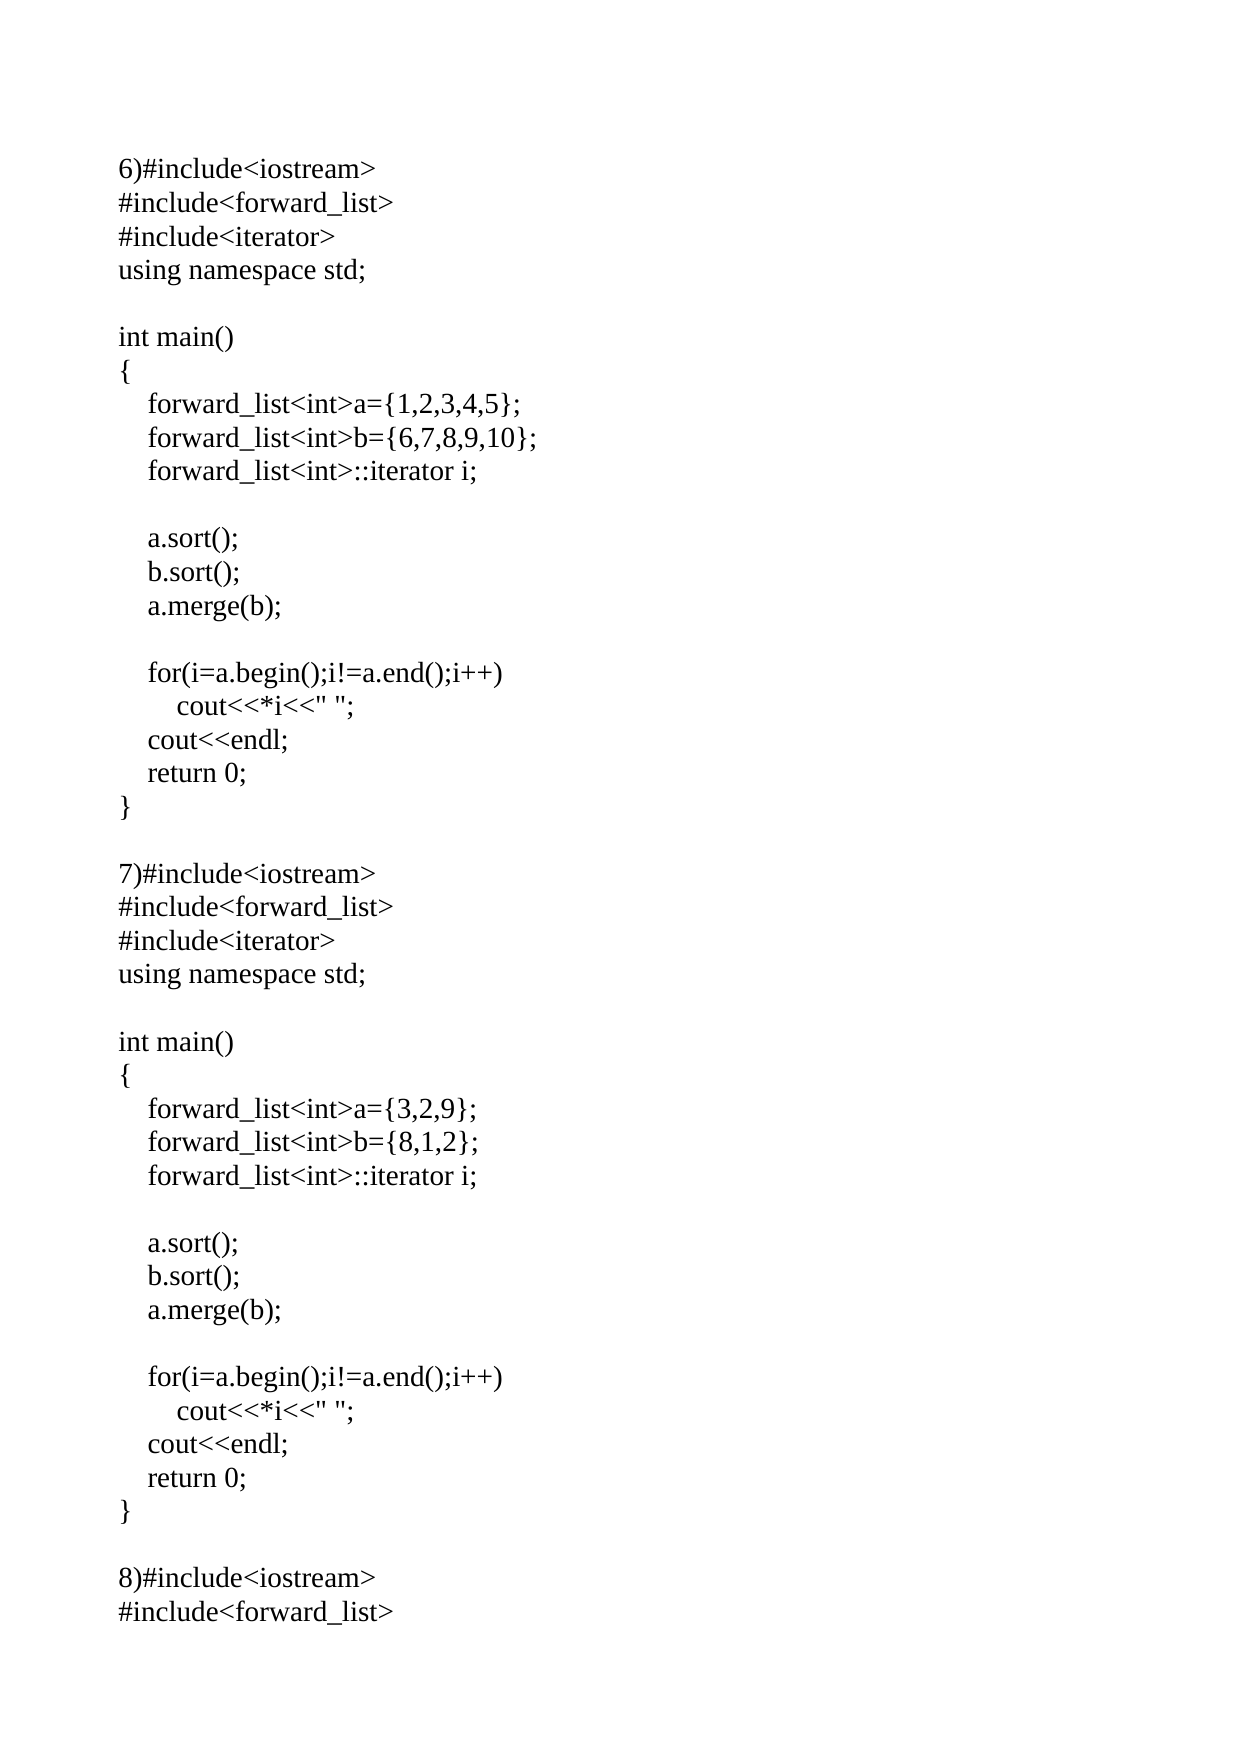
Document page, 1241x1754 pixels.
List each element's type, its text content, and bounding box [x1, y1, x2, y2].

text using namespace std; [118, 252, 1122, 286]
text a.merge(b); [118, 588, 1122, 621]
text #include<forward_list> [118, 185, 1122, 219]
text int main() [118, 319, 1122, 353]
text #include<iterator> [118, 923, 1122, 957]
text cout<<endl; [118, 1426, 1122, 1460]
text 7)#include<iostream> [118, 856, 1122, 889]
text forward_list<int>b={8,1,2}; [118, 1124, 1122, 1158]
text cout<<*i<<" "; [118, 688, 1122, 722]
text forward_list<int>a={1,2,3,4,5}; [118, 386, 1122, 420]
text } [118, 1493, 1122, 1527]
text 6)#include<iostream> [118, 152, 1122, 185]
text return 0; [118, 755, 1122, 789]
text { [118, 353, 1122, 386]
text forward_list<int>::iterator i; [118, 1158, 1122, 1191]
text { [118, 1057, 1122, 1091]
text b.sort(); [118, 554, 1122, 588]
text cout<<*i<<" "; [118, 1393, 1122, 1426]
text forward_list<int>b={6,7,8,9,10}; [118, 420, 1122, 453]
text a.sort(); [118, 1225, 1122, 1258]
text #include<forward_list> [118, 889, 1122, 923]
text #include<iterator> [118, 219, 1122, 252]
text forward_list<int>::iterator i; [118, 453, 1122, 487]
text } [118, 789, 1122, 822]
text cout<<endl; [118, 722, 1122, 755]
text b.sort(); [118, 1258, 1122, 1292]
text int main() [118, 1024, 1122, 1057]
text using namespace std; [118, 957, 1122, 990]
text a.sort(); [118, 521, 1122, 554]
text for(i=a.begin();i!=a.end();i++) [118, 655, 1122, 688]
text #include<forward_list> [118, 1594, 1122, 1627]
text return 0; [118, 1460, 1122, 1493]
text 8)#include<iostream> [118, 1560, 1122, 1594]
text forward_list<int>a={3,2,9}; [118, 1091, 1122, 1124]
text for(i=a.begin();i!=a.end();i++) [118, 1359, 1122, 1393]
text a.merge(b); [118, 1292, 1122, 1326]
